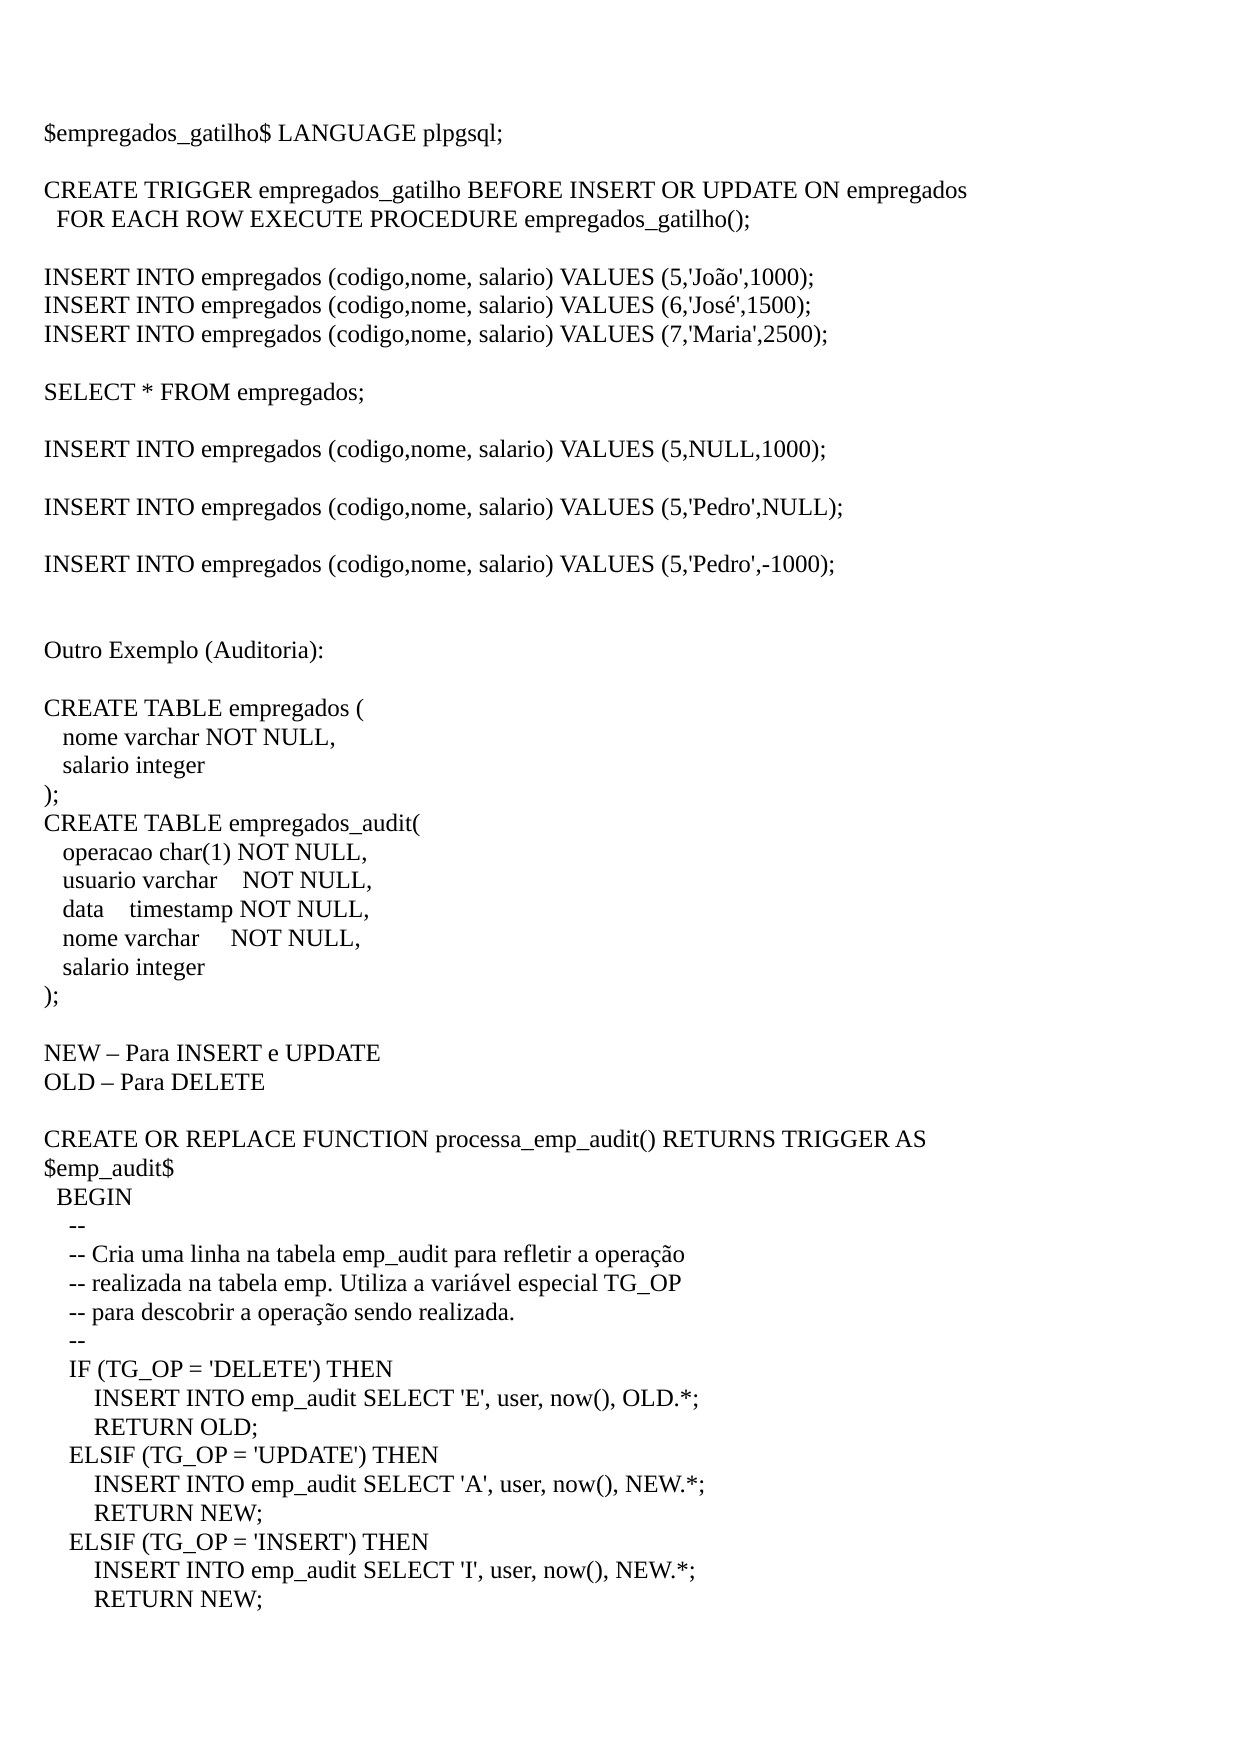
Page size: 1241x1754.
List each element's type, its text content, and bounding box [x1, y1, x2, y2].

text CREATE TABLE empregados_audit( [44, 808, 1187, 837]
text INSERT INTO emp_audit SELECT 'I', user, now(), NEW.*; [44, 1556, 1187, 1584]
text RETURN NEW; [44, 1498, 1187, 1527]
text -- [44, 1211, 1187, 1239]
text ELSIF (TG_OP = 'INSERT') THEN [44, 1527, 1187, 1556]
text SELECT * FROM empregados; [44, 377, 1187, 406]
text salario integer [44, 751, 1187, 779]
text -- para descobrir a operação sendo realizada. [44, 1297, 1187, 1326]
text RETURN OLD; [44, 1412, 1187, 1441]
text data timestamp NOT NULL, [44, 894, 1187, 923]
text ELSIF (TG_OP = 'UPDATE') THEN [44, 1441, 1187, 1469]
text INSERT INTO empregados (codigo,nome, salario) VALUES (5,NULL,1000); [44, 434, 1187, 463]
text Outro Exemplo (Auditoria): [44, 636, 1187, 664]
text nome varchar NOT NULL, [44, 722, 1187, 751]
text INSERT INTO empregados (codigo,nome, salario) VALUES (5,'João',1000); [44, 262, 1187, 291]
text INSERT INTO empregados (codigo,nome, salario) VALUES (6,'José',1500); [44, 291, 1187, 319]
text IF (TG_OP = 'DELETE') THEN [44, 1354, 1187, 1383]
text ); [44, 779, 1187, 808]
text INSERT INTO empregados (codigo,nome, salario) VALUES (5,'Pedro',-1000); [44, 549, 1187, 578]
text CREATE TABLE empregados ( [44, 693, 1187, 722]
text operacao char(1) NOT NULL, [44, 837, 1187, 866]
text ); [44, 981, 1187, 1009]
text $emp_audit$ [44, 1153, 1187, 1182]
text -- Cria uma linha na tabela emp_audit para refletir a operação [44, 1239, 1187, 1268]
text FOR EACH ROW EXECUTE PROCEDURE empregados_gatilho(); [44, 204, 1187, 233]
text CREATE TRIGGER empregados_gatilho BEFORE INSERT OR UPDATE ON empregados [44, 176, 1187, 204]
text -- [44, 1326, 1187, 1354]
text BEGIN [44, 1182, 1187, 1211]
text CREATE OR REPLACE FUNCTION processa_emp_audit() RETURNS TRIGGER AS [44, 1124, 1187, 1153]
text salario integer [44, 952, 1187, 981]
text NEW – Para INSERT e UPDATE [44, 1038, 1187, 1067]
text INSERT INTO empregados (codigo,nome, salario) VALUES (5,'Pedro',NULL); [44, 492, 1187, 521]
text INSERT INTO emp_audit SELECT 'A', user, now(), NEW.*; [44, 1469, 1187, 1498]
text INSERT INTO emp_audit SELECT 'E', user, now(), OLD.*; [44, 1383, 1187, 1412]
text RETURN NEW; [44, 1584, 1187, 1613]
text nome varchar NOT NULL, [44, 923, 1187, 952]
text $empregados_gatilho$ LANGUAGE plpgsql; [44, 118, 1187, 147]
text INSERT INTO empregados (codigo,nome, salario) VALUES (7,'Maria',2500); [44, 319, 1187, 348]
text -- realizada na tabela emp. Utiliza a variável especial TG_OP [44, 1268, 1187, 1297]
text usuario varchar NOT NULL, [44, 866, 1187, 894]
text OLD – Para DELETE [44, 1067, 1187, 1096]
